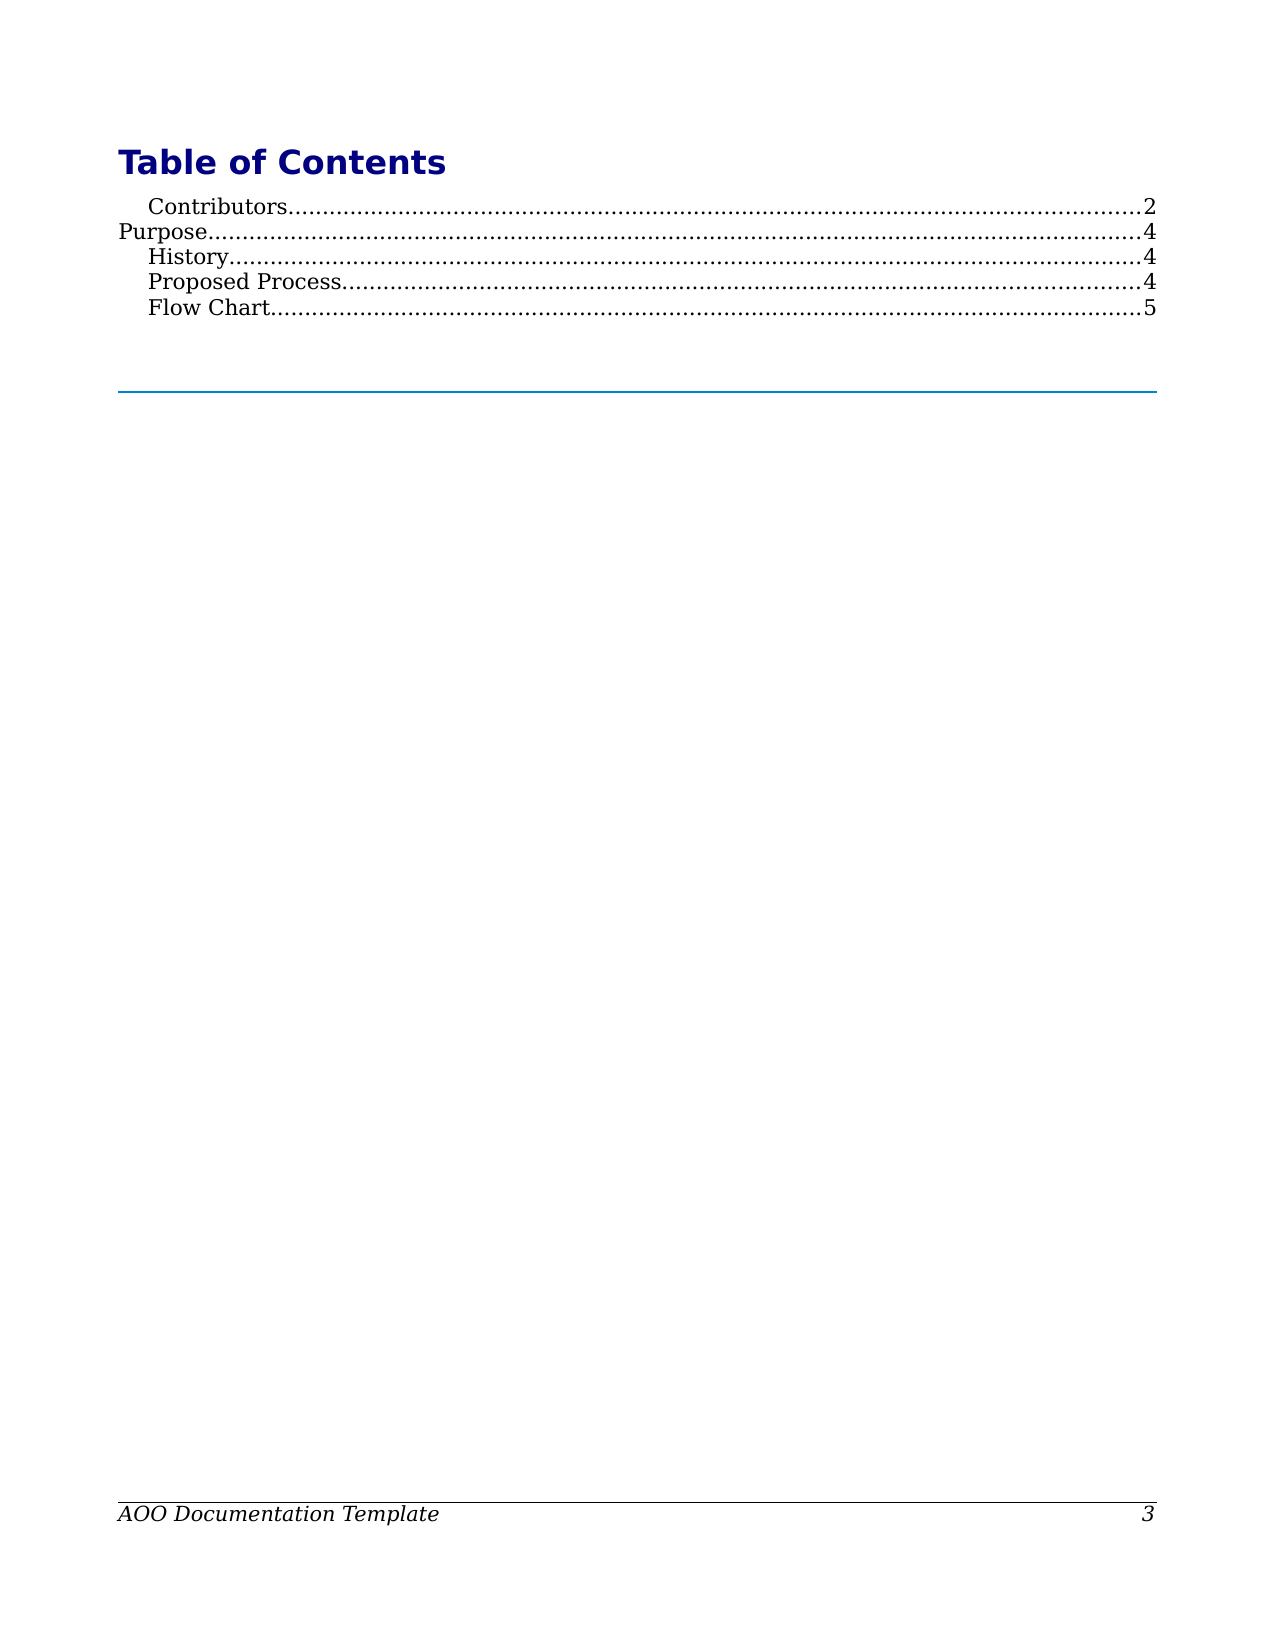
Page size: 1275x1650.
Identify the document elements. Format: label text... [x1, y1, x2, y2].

text Purpose 4 [118, 219, 1157, 245]
text History 4 [148, 245, 1157, 270]
text Contributors 2 [148, 194, 1157, 219]
text Flow Chart 5 [148, 295, 1157, 320]
text Proposed Process 4 [148, 270, 1157, 295]
subtitle Table of Contents [118, 143, 1157, 182]
